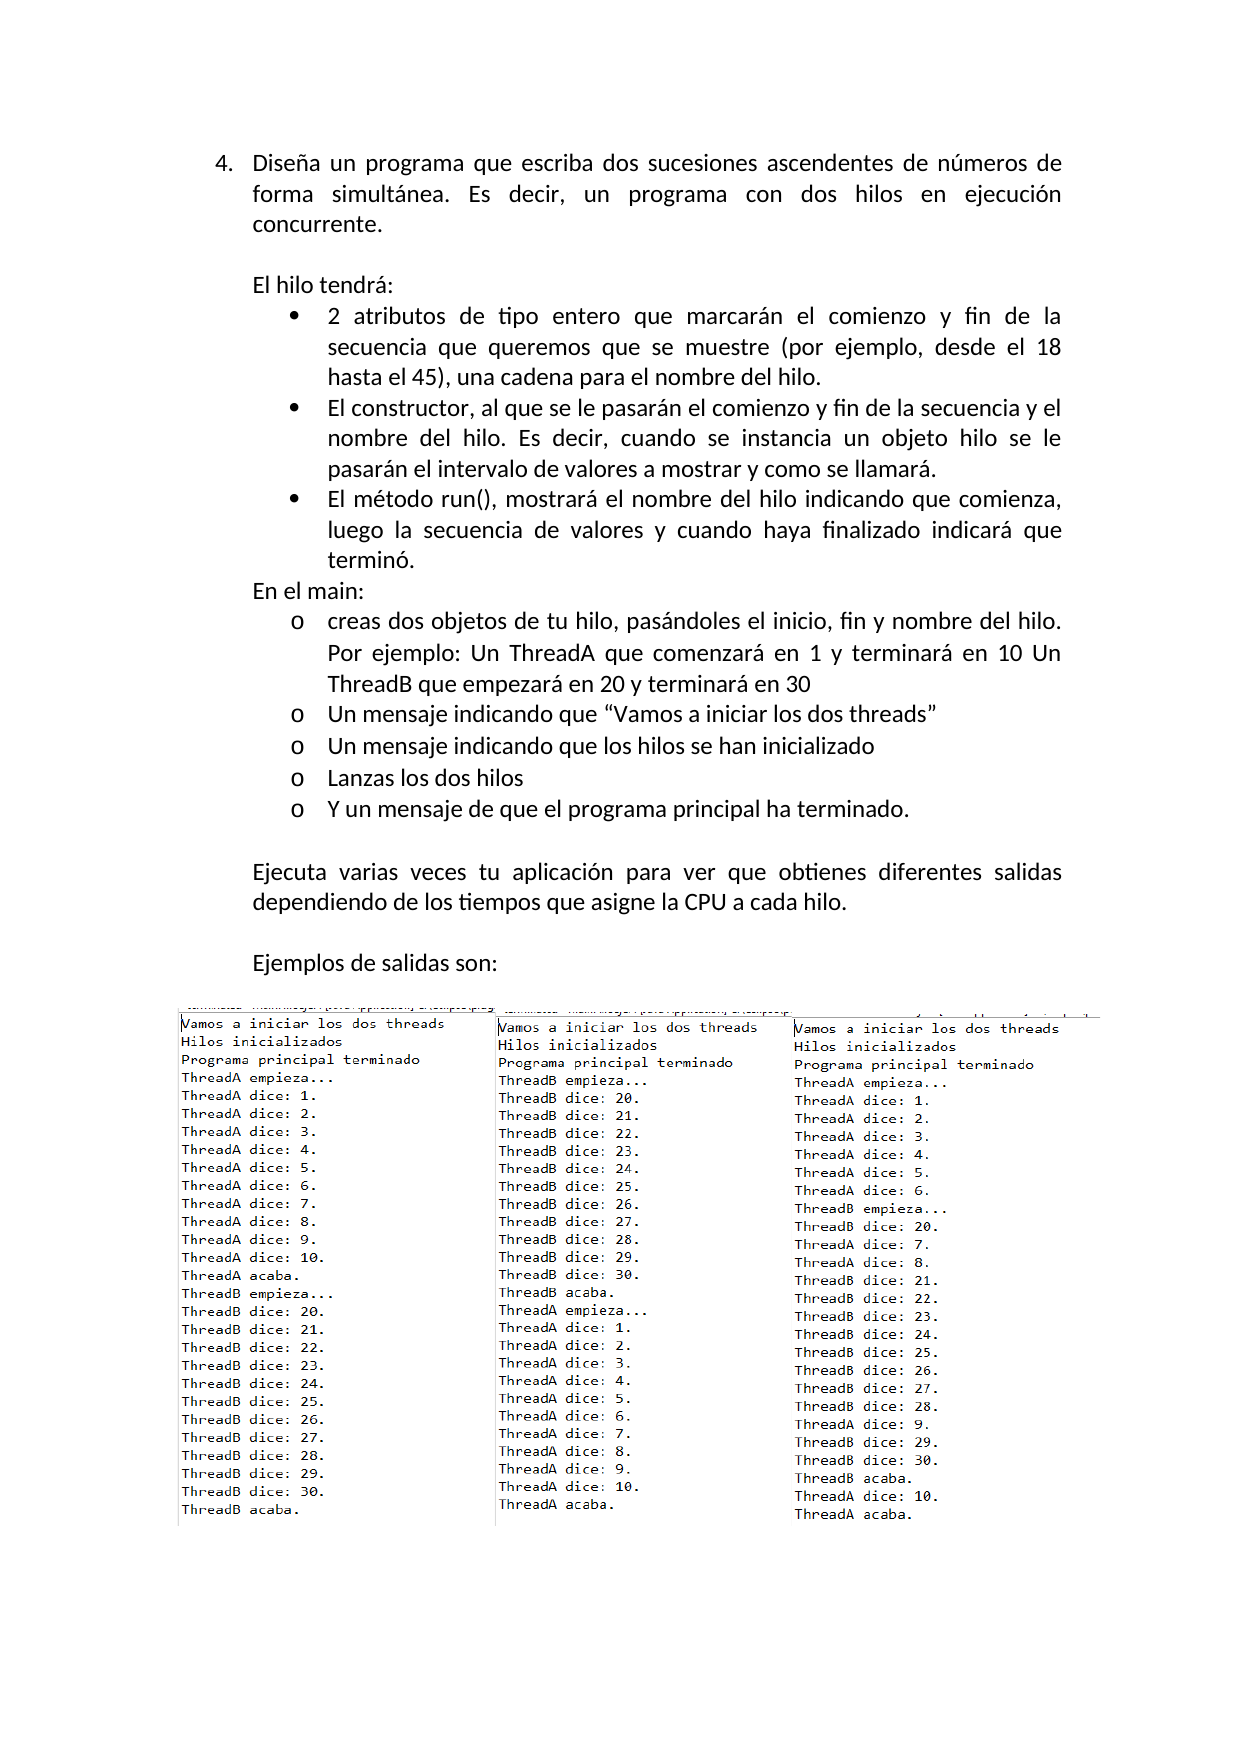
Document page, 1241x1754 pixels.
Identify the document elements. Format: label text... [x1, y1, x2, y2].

list Lanzas los dos hilos [290, 762, 1063, 793]
list Un mensaje indicando que “Vamos a iniciar los dos threads” [290, 698, 1063, 730]
list El hilo tendrá: [252, 270, 1063, 300]
list creas dos objetos de tu hilo, pasándoles el inicio, fin y nombre del hilo. Por ejemplo: Un ThreadA que comenzará en 1 y terminará en 10 Un ThreadB que empezará en 20 y terminará en 30 [290, 605, 1063, 698]
list El constructor, al que se le pasarán el comienzo y fin de la secuencia y el nombre del hilo. Es decir, cuando se instancia un objeto hilo se le pasarán el intervalo de valores a mostrar y como se llamará. [290, 392, 1063, 483]
list El método run(), mostrará el nombre del hilo indicando que comienza, luego la secuencia de valores y cuando haya finalizado indicará que terminó. [290, 483, 1063, 575]
list En el main: [252, 575, 1063, 605]
list Ejemplos de salidas son: [252, 947, 1063, 978]
list Un mensaje indicando que los hilos se han inicializado [290, 730, 1063, 762]
list Y un mensaje de que el programa principal ha terminado. [290, 793, 1063, 825]
list Diseña un programa que escriba dos sucesiones ascendentes de números de forma simultánea. Es decir, un programa con dos hilos en ejecución concurrente. [215, 148, 1063, 239]
list Ejecuta varias veces tu aplicación para ver que obtienes diferentes salidas dependiendo de los tiempos que asigne la CPU a cada hilo. [252, 856, 1063, 917]
list 2 atributos de tipo entero que marcarán el comienzo y fin de la secuencia que queremos que se muestre (por ejemplo, desde el 18 hasta el 45), una cadena para el nombre del hilo. [290, 300, 1063, 392]
picture [177, 1008, 1100, 1526]
